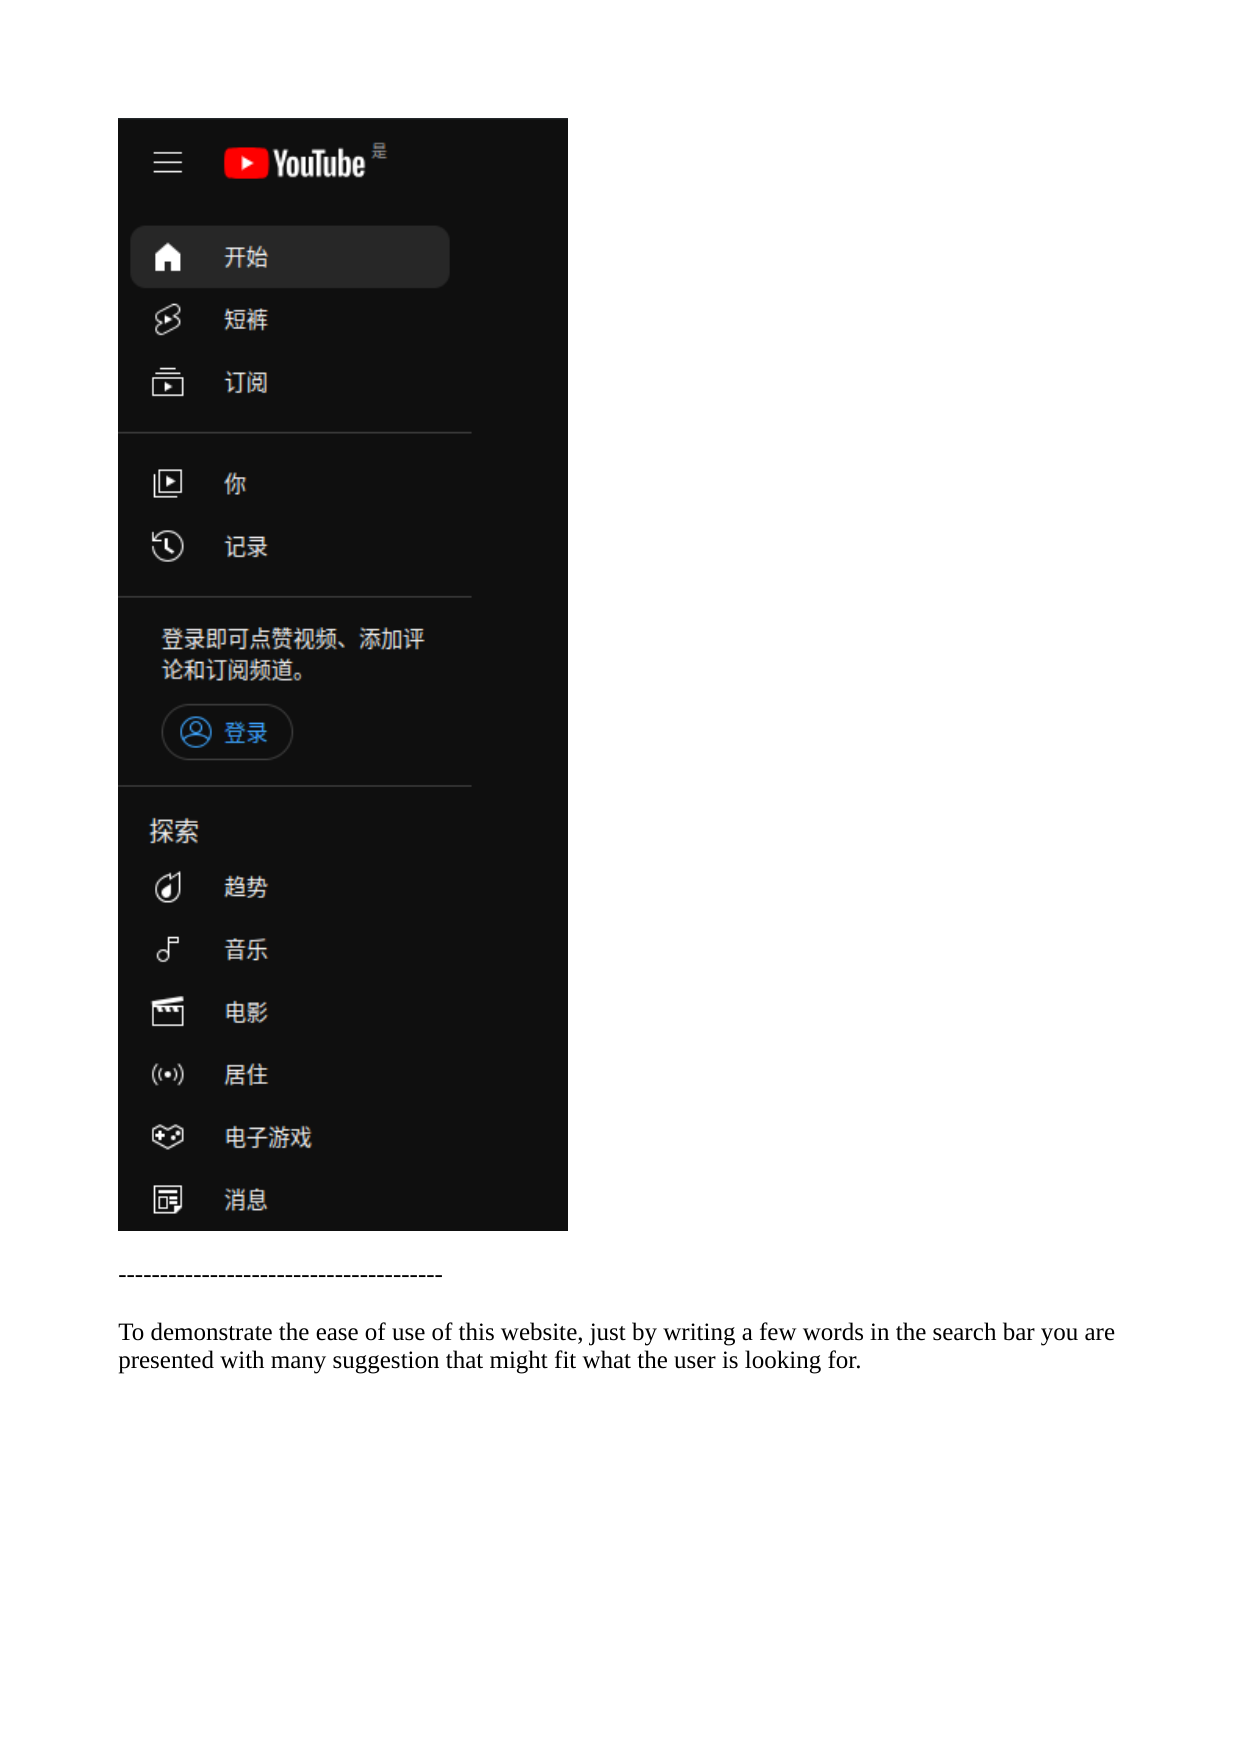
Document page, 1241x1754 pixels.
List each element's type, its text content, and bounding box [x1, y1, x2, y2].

text To demonstrate the ease of use of this website, just by writing a few words in the search bar you are presented with many suggestion that might fit what the user is looking for. [118, 1317, 1122, 1374]
picture [118, 118, 568, 1231]
text --------------------------------------- [118, 1259, 1122, 1288]
